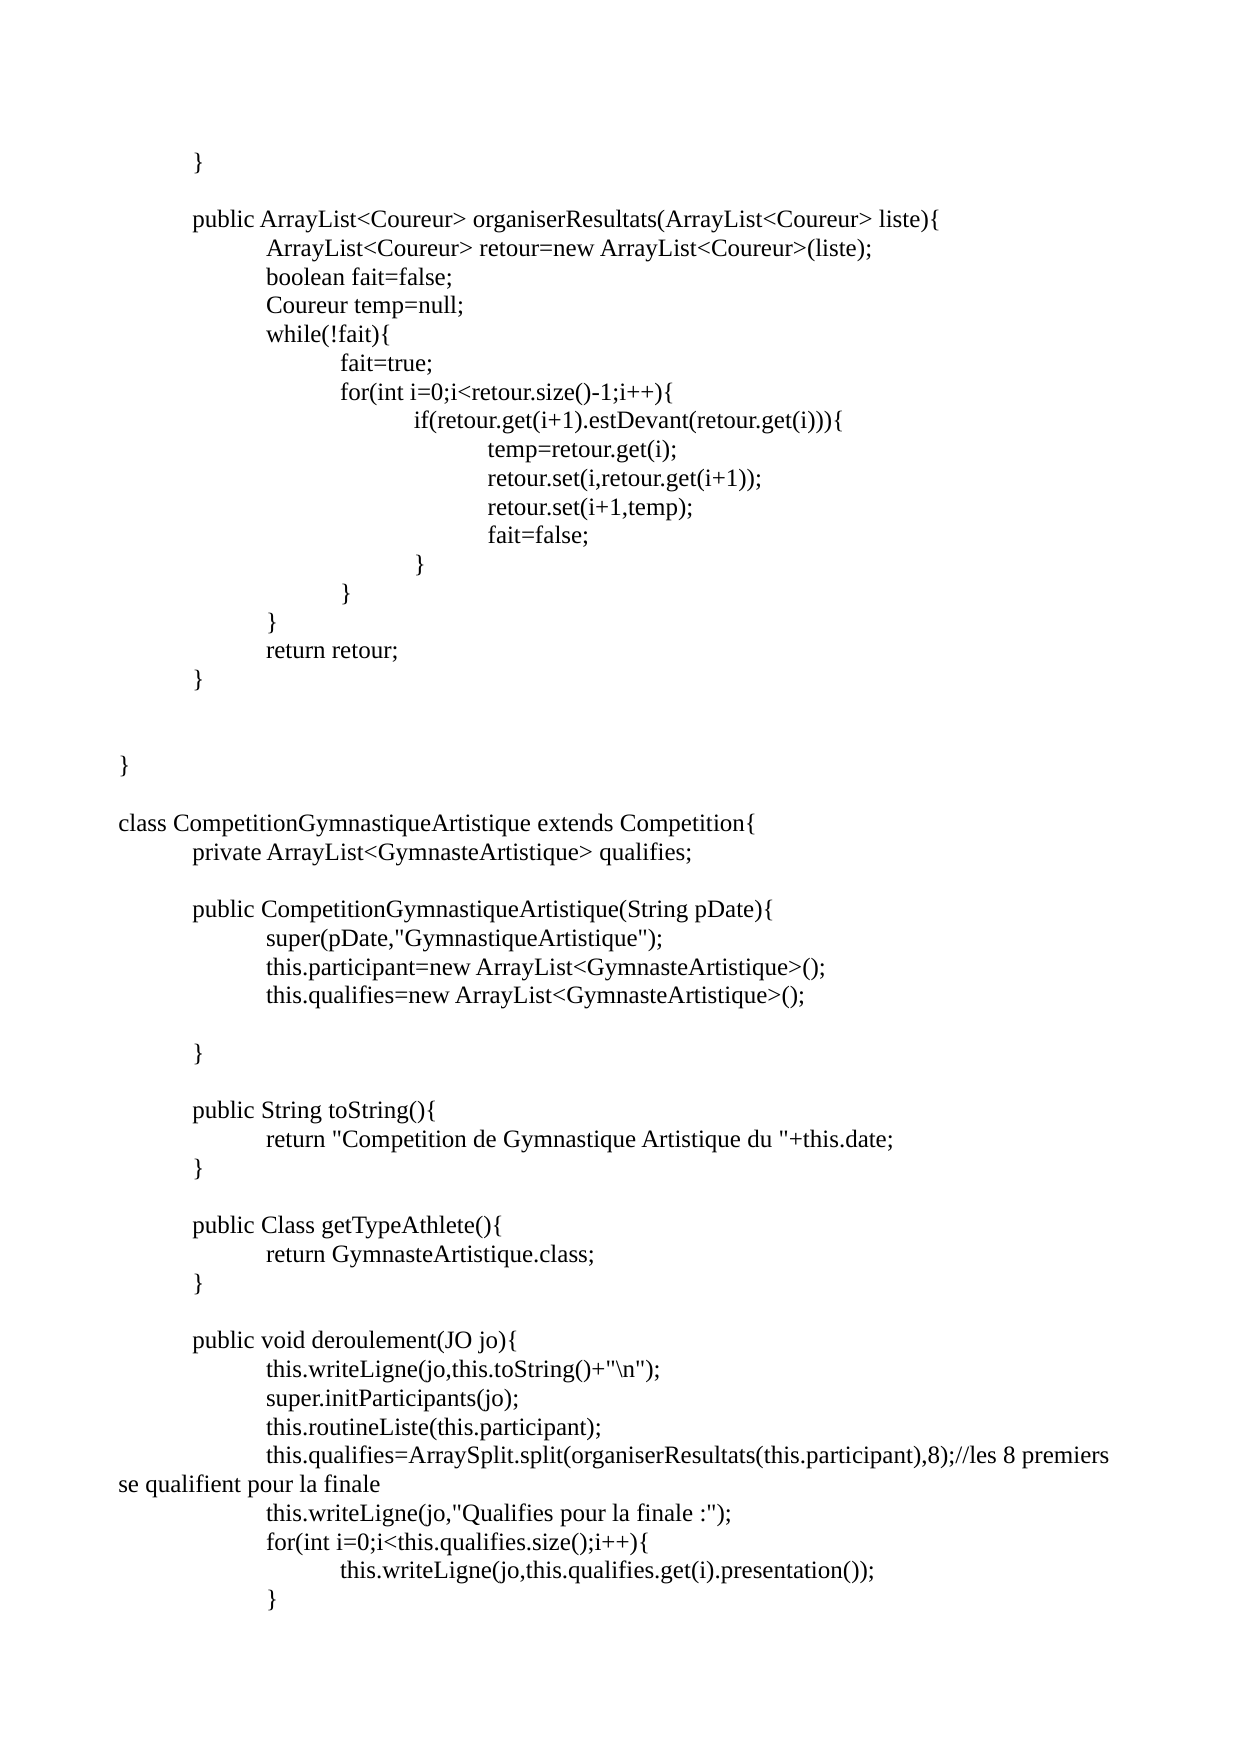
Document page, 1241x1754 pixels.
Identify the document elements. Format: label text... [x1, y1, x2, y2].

text boolean fait=false; [118, 262, 1122, 291]
text } [118, 751, 1122, 779]
text ArrayList<Coureur> retour=new ArrayList<Coureur>(liste); [118, 233, 1122, 262]
text } [118, 664, 1122, 693]
text return retour; [118, 636, 1122, 664]
text Coureur temp=null; [118, 291, 1122, 319]
text } [118, 1038, 1122, 1067]
text super(pDate,"GymnastiqueArtistique"); [118, 923, 1122, 952]
text } [118, 1268, 1122, 1297]
text } [118, 1584, 1122, 1613]
text public void deroulement(JO jo){ [118, 1326, 1122, 1354]
text temp=retour.get(i); [118, 434, 1122, 463]
text public ArrayList<Coureur> organiserResultats(ArrayList<Coureur> liste){ [118, 204, 1122, 233]
text class CompetitionGymnastiqueArtistique extends Competition{ [118, 808, 1122, 837]
text public String toString(){ [118, 1096, 1122, 1124]
text for(int i=0;i<this.qualifies.size();i++){ [118, 1527, 1122, 1556]
text } [118, 607, 1122, 636]
text this.writeLigne(jo,this.toString()+"\n"); [118, 1354, 1122, 1383]
text this.routineListe(this.participant); [118, 1412, 1122, 1441]
text while(!fait){ [118, 319, 1122, 348]
text } [118, 147, 1122, 176]
text if(retour.get(i+1).estDevant(retour.get(i))){ [118, 406, 1122, 434]
text retour.set(i,retour.get(i+1)); [118, 463, 1122, 492]
text private ArrayList<GymnasteArtistique> qualifies; [118, 837, 1122, 866]
text } [118, 578, 1122, 607]
text for(int i=0;i<retour.size()-1;i++){ [118, 377, 1122, 406]
text retour.set(i+1,temp); [118, 492, 1122, 521]
text public CompetitionGymnastiqueArtistique(String pDate){ [118, 894, 1122, 923]
text public Class getTypeAthlete(){ [118, 1211, 1122, 1239]
text return GymnasteArtistique.class; [118, 1239, 1122, 1268]
text return "Competition de Gymnastique Artistique du "+this.date; [118, 1124, 1122, 1153]
text fait=true; [118, 348, 1122, 377]
text fait=false; [118, 521, 1122, 549]
text } [118, 549, 1122, 578]
text this.writeLigne(jo,"Qualifies pour la finale :"); [118, 1498, 1122, 1527]
text } [118, 1153, 1122, 1182]
text this.writeLigne(jo,this.qualifies.get(i).presentation()); [118, 1556, 1122, 1584]
text super.initParticipants(jo); [118, 1383, 1122, 1412]
text this.participant=new ArrayList<GymnasteArtistique>(); [118, 952, 1122, 981]
text this.qualifies=new ArrayList<GymnasteArtistique>(); [118, 981, 1122, 1009]
text this.qualifies=ArraySplit.split(organiserResultats(this.participant),8);//les 8 premiers se qualifient pour la finale [118, 1441, 1122, 1498]
